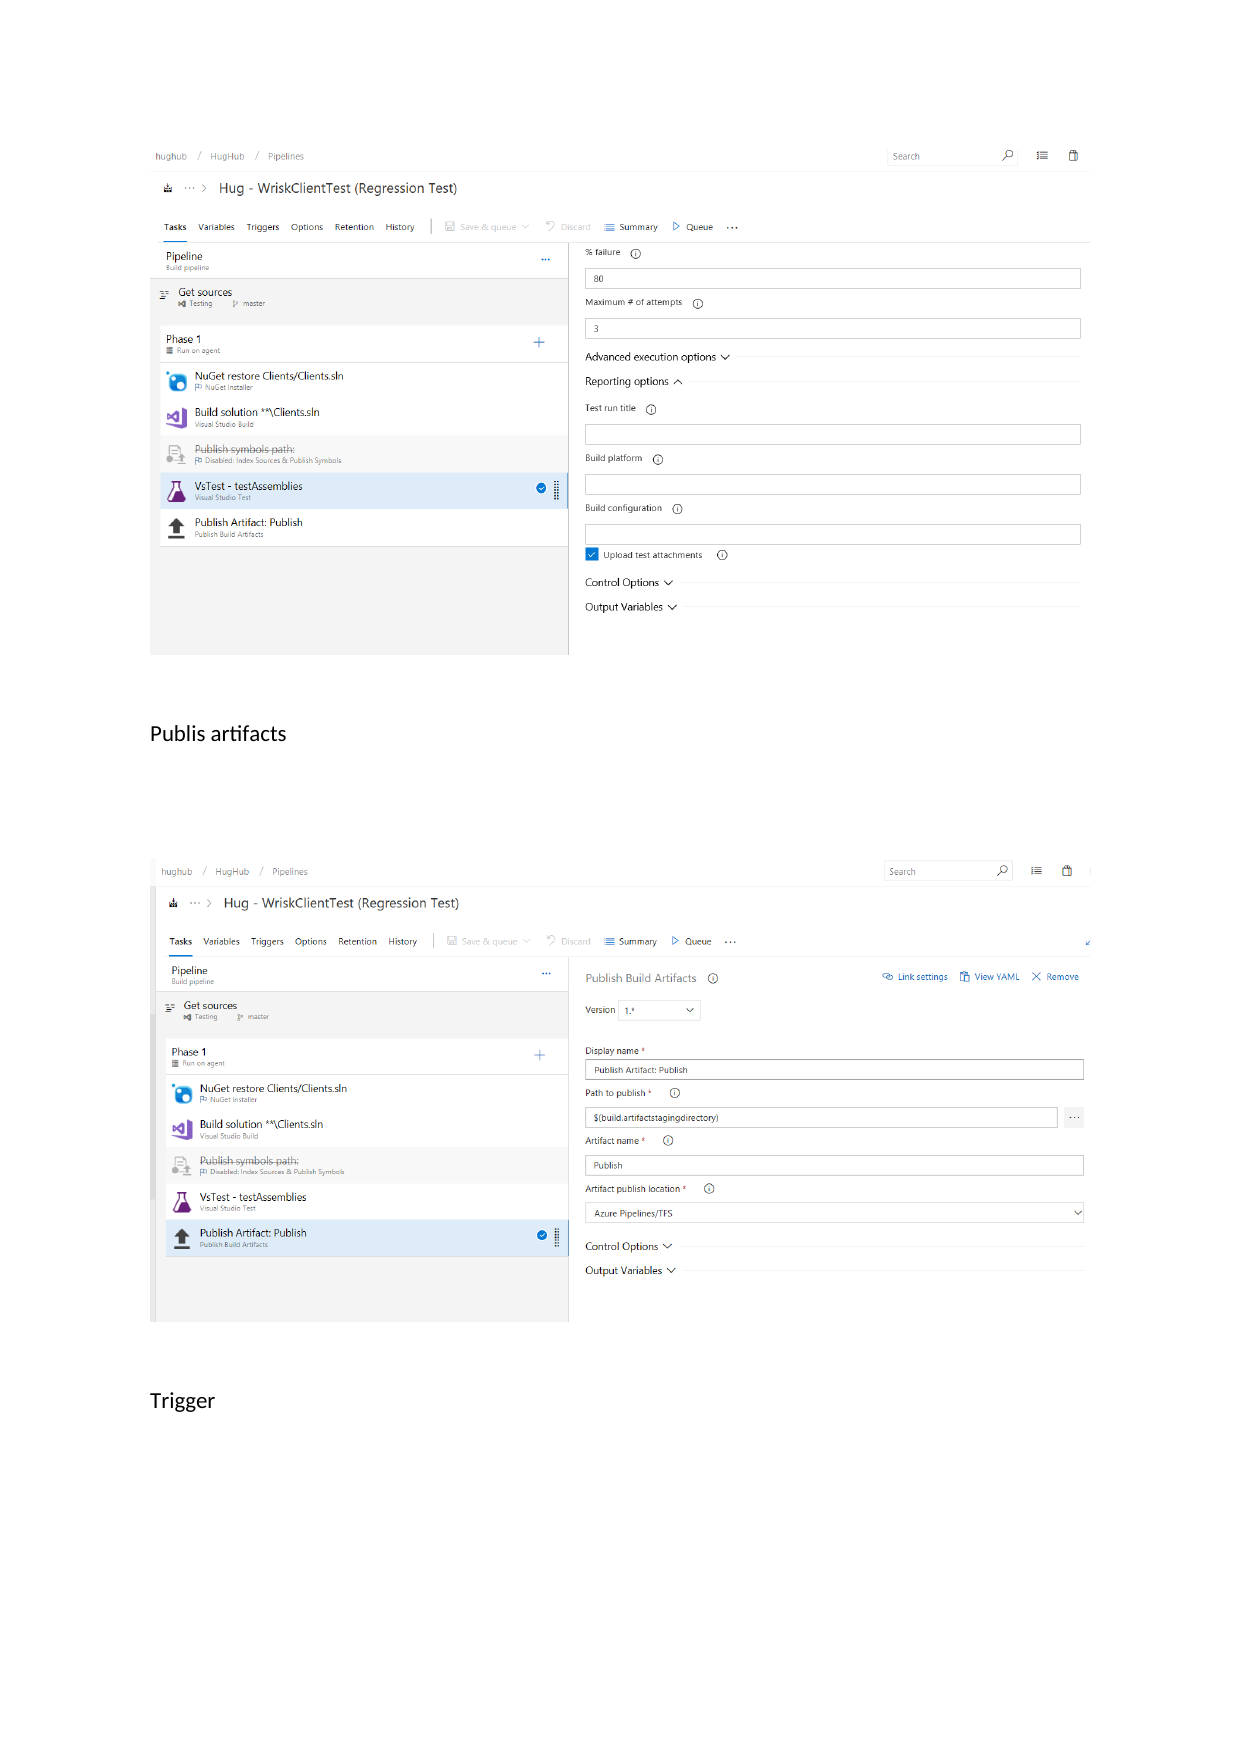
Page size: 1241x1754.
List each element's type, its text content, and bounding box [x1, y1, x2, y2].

text Trigger [150, 1387, 1090, 1414]
text Publis artifacts [150, 719, 1090, 747]
